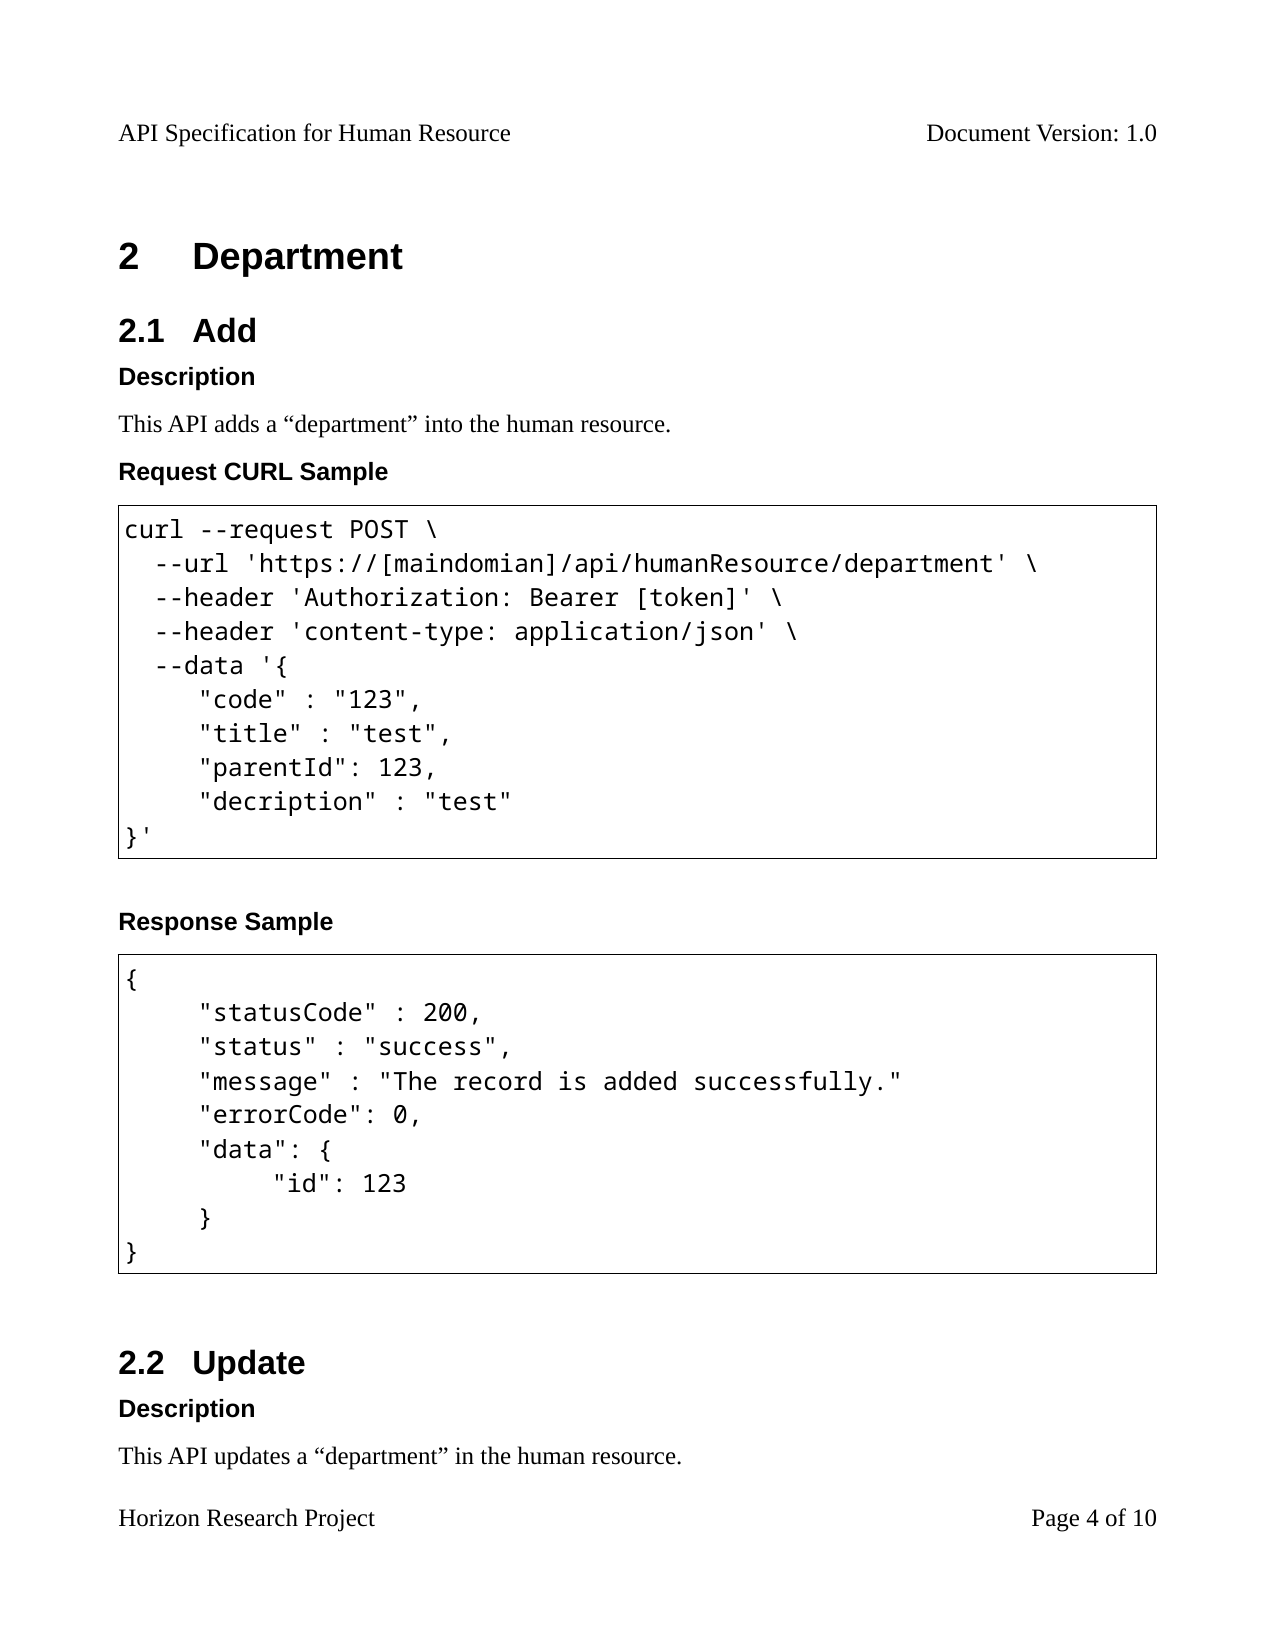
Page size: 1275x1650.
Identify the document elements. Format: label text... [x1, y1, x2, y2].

subtitle Add [118, 311, 1157, 349]
text Request CURL Sample [118, 457, 1157, 486]
text This API adds a “department” into the human resource. [118, 409, 1157, 438]
text Response Sample [118, 907, 1157, 935]
subtitle Update [118, 1343, 1157, 1381]
text Description [118, 362, 1157, 391]
text Description [118, 1394, 1157, 1423]
subtitle Department [118, 234, 1157, 277]
table_header { "statusCode" : 200, "status" : "success", "message" : "The record is added successfully." "errorCode": 0, "data": { "id": 123 } } [119, 955, 1156, 1273]
text This API updates a “department” in the human resource. [118, 1441, 1157, 1470]
table_header curl --request POST \ --url 'https://[maindomian]/api/humanResource/department' \ --header 'Authorization: Bearer [token]' \ --header 'content-type: application/json' \ --data '{ "code" : "123", "title" : "test", "parentId": 123, "decription" : "test" }' [119, 506, 1156, 858]
